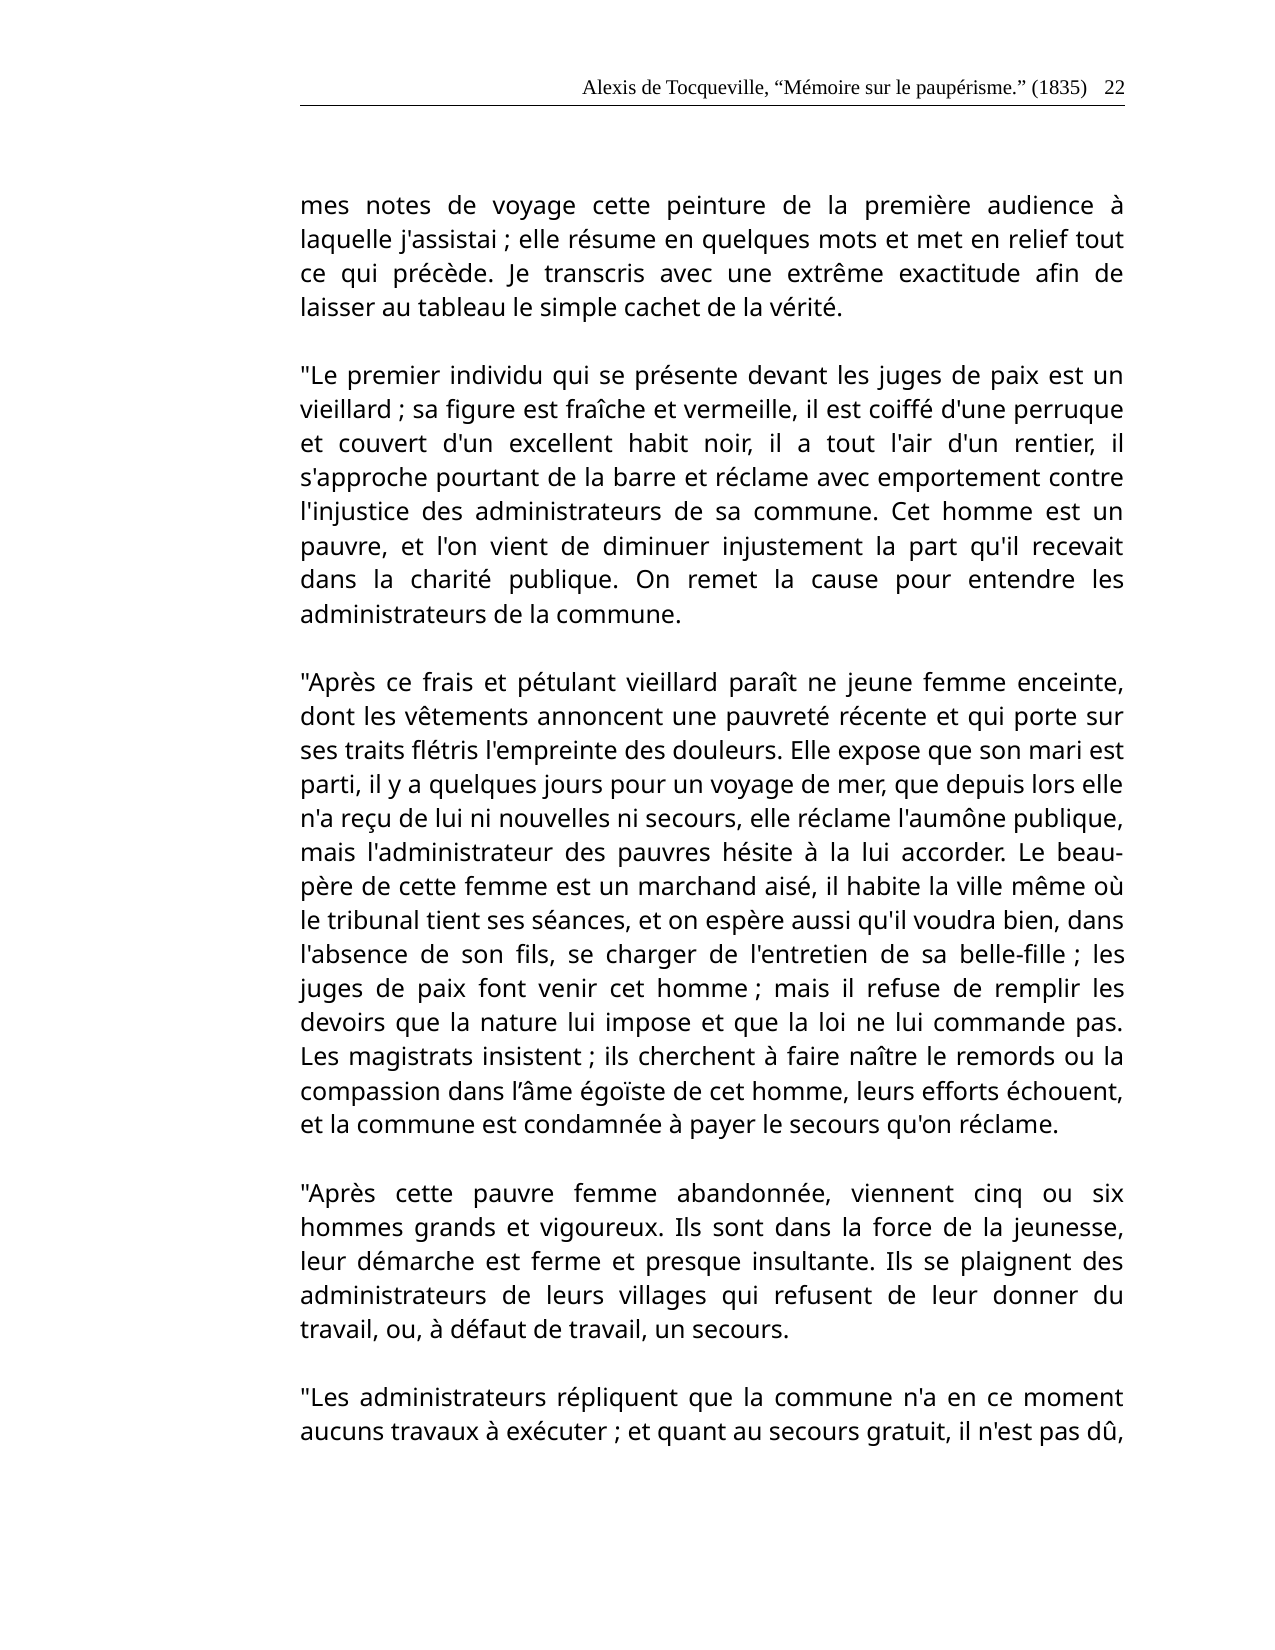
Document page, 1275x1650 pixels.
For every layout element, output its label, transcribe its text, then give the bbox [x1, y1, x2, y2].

text mes notes de voyage cette peinture de la première audience à laquelle j'assistai ; elle résume en quelques mots et met en relief tout ce qui précède. Je transcris avec une extrême exactitude afin de laisser au tableau le simple cachet de la vérité. [300, 187, 1125, 324]
text "Après ce frais et pétulant vieillard paraît ne jeune femme enceinte, dont les vêtements annoncent une pauvreté récente et qui porte sur ses traits flétris l'empreinte des douleurs. Elle expose que son mari est parti, il y a quelques jours pour un voyage de mer, que depuis lors elle n'a reçu de lui ni nouvelles ni secours, elle réclame l'aumône publique, mais l'administrateur des pauvres hésite à la lui accorder. Le beau-père de cette femme est un marchand aisé, il habite la ville même où le tribunal tient ses séances, et on espère aussi qu'il voudra bien, dans l'absence de son fils, se charger de l'entretien de sa belle-fille ; les juges de paix font venir cet homme ; mais il refuse de remplir les devoirs que la nature lui impose et que la loi ne lui commande pas. Les magistrats insistent ; ils cherchent à faire naître le remords ou la compassion dans l’âme égoïste de cet homme, leurs efforts échouent, et la commune est condamnée à payer le secours qu'on réclame. [300, 664, 1125, 1141]
text "Après cette pauvre femme abandonnée, viennent cinq ou six hommes grands et vigoureux. Ils sont dans la force de la jeunesse, leur démarche est ferme et presque insultante. Ils se plaignent des administrateurs de leurs villages qui refusent de leur donner du travail, ou, à défaut de travail, un secours. [300, 1175, 1125, 1346]
text "Le premier individu qui se présente devant les juges de paix est un vieillard ; sa figure est fraîche et vermeille, il est coiffé d'une perruque et couvert d'un excellent habit noir, il a tout l'air d'un rentier, il s'approche pourtant de la barre et réclame avec emportement contre l'injustice des administrateurs de sa commune. Cet homme est un pauvre, et l'on vient de diminuer injustement la part qu'il recevait dans la charité publique. On remet la cause pour entendre les administrateurs de la commune. [300, 358, 1125, 630]
text "Les administrateurs répliquent que la commune n'a en ce moment aucuns travaux à exécuter ; et quant au secours gratuit, il n'est pas dû, [300, 1380, 1125, 1448]
